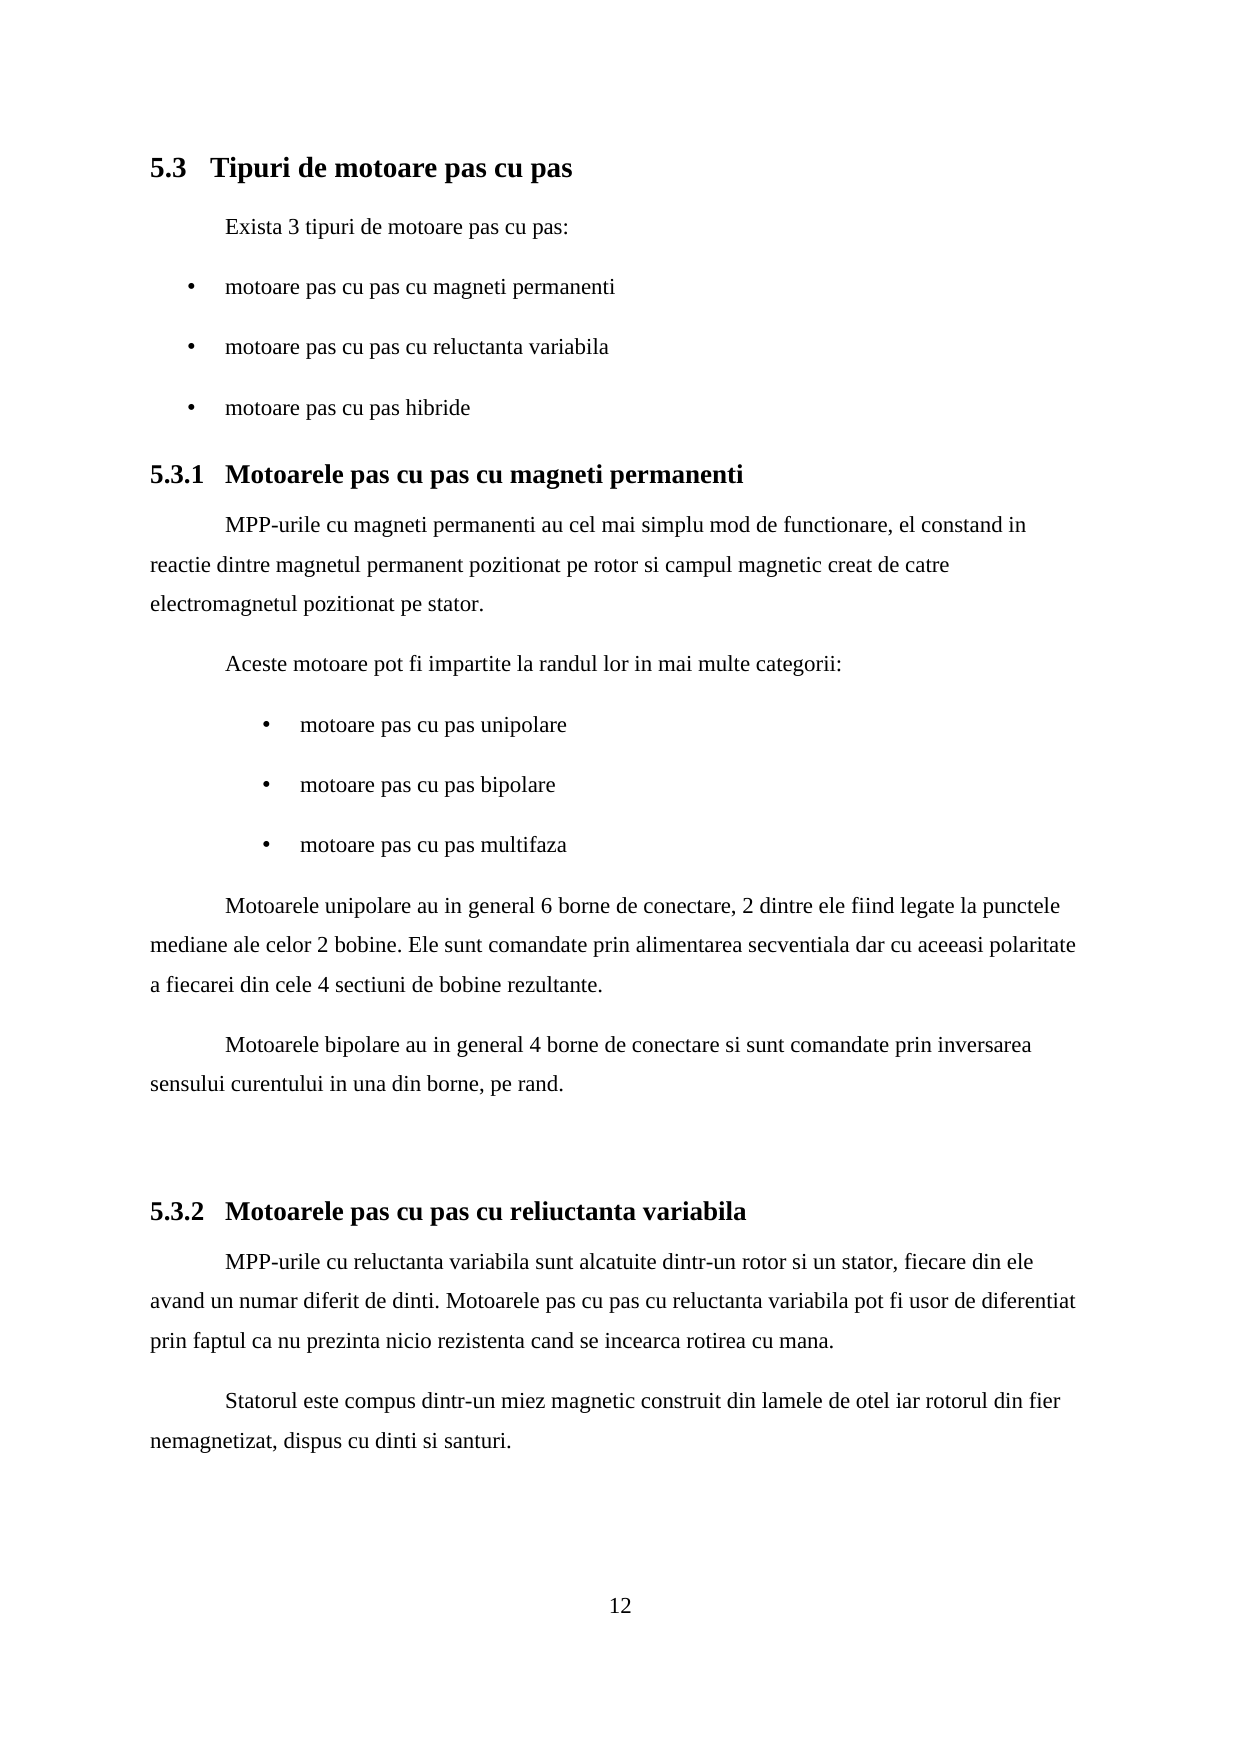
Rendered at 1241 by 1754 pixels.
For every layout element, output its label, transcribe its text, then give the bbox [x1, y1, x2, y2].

subtitle Tipuri de motoare pas cu pas [150, 150, 1090, 183]
subtitle Motoarele pas cu pas cu reliuctanta variabila [150, 1195, 1090, 1226]
list motoare pas cu pas multifaza [262, 831, 1090, 858]
text Exista 3 tipuri de motoare pas cu pas: [150, 213, 1090, 239]
text MPP-urile cu magneti permanenti au cel mai simplu mod de functionare, el constand in reactie dintre magnetul permanent pozitionat pe rotor si campul magnetic creat de catre electromagnetul pozitionat pe stator. [150, 511, 1090, 616]
list motoare pas cu pas cu reluctanta variabila [187, 333, 1090, 360]
text Aceste motoare pot fi impartite la randul lor in mai multe categorii: [150, 650, 1090, 677]
text Motoarele unipolare au in general 6 borne de conectare, 2 dintre ele fiind legate la punctele mediane ale celor 2 bobine. Ele sunt comandate prin alimentarea secventiala dar cu aceeasi polaritate a fiecarei din cele 4 sectiuni de bobine rezultante. [150, 892, 1090, 997]
text Statorul este compus dintr-un miez magnetic construit din lamele de otel iar rotorul din fier nemagnetizat, dispus cu dinti si santuri. [150, 1387, 1090, 1453]
list motoare pas cu pas bipolare [262, 771, 1090, 797]
list motoare pas cu pas hibride [187, 394, 1090, 420]
text MPP-urile cu reluctanta variabila sunt alcatuite dintr-un rotor si un stator, fiecare din ele avand un numar diferit de dinti. Motoarele pas cu pas cu reluctanta variabila pot fi usor de diferentiat prin faptul ca nu prezinta nicio rezistenta cand se incearca rotirea cu mana. [150, 1248, 1090, 1353]
list motoare pas cu pas unipolare [262, 711, 1090, 737]
list motoare pas cu pas cu magneti permanenti [187, 273, 1090, 299]
text Motoarele bipolare au in general 4 borne de conectare si sunt comandate prin inversarea sensului curentului in una din borne, pe rand. [150, 1031, 1090, 1097]
subtitle Motoarele pas cu pas cu magneti permanenti [150, 458, 1090, 489]
